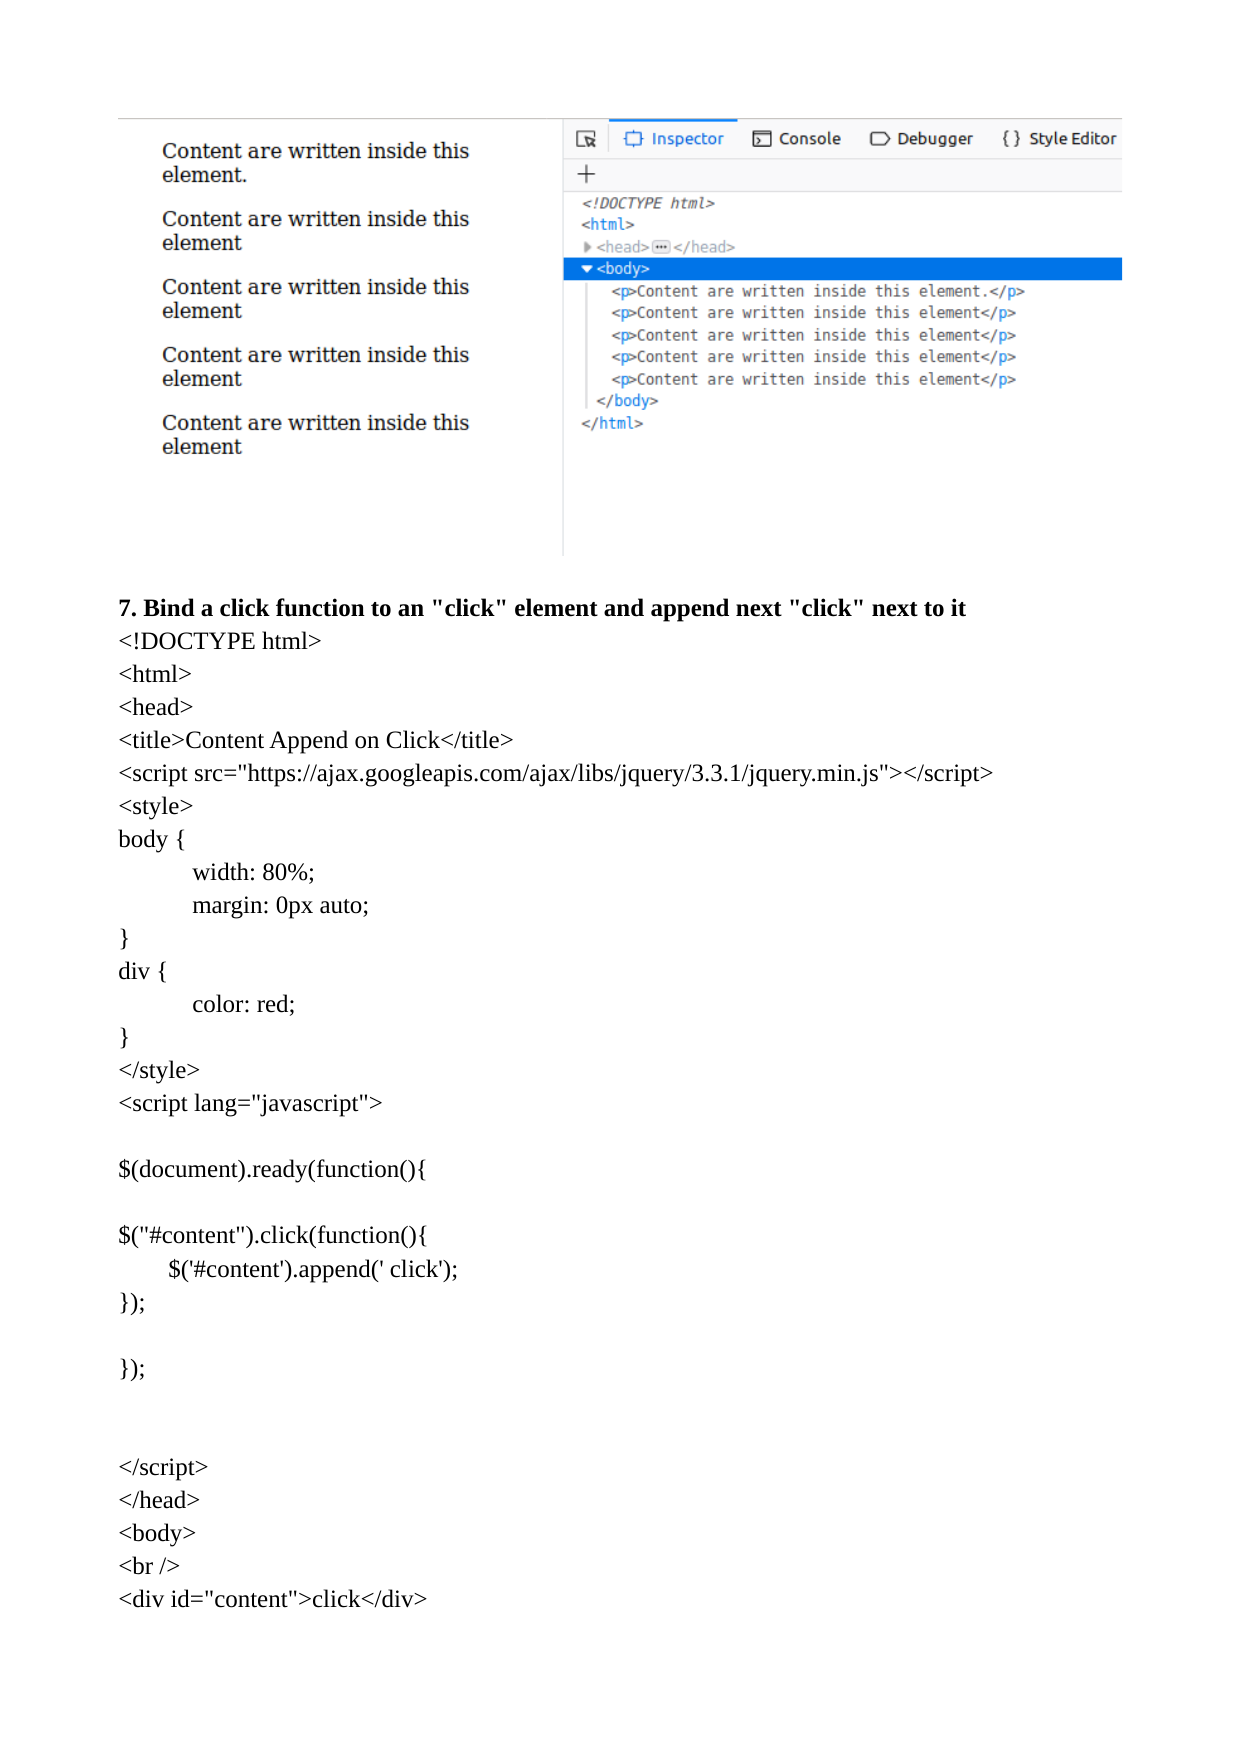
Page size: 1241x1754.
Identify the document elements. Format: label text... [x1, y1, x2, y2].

text div { [118, 956, 1122, 985]
text <div id="content">click</div> [118, 1584, 1122, 1613]
text <br /> [118, 1551, 1122, 1579]
text } [118, 1022, 1122, 1051]
text }); [118, 1287, 1122, 1315]
text margin: 0px auto; [118, 890, 1122, 919]
text $('#content').append(' click'); [118, 1254, 1122, 1282]
text body { [118, 824, 1122, 853]
text <body> [118, 1518, 1122, 1547]
text <!DOCTYPE html> [118, 626, 1122, 655]
text </script> [118, 1452, 1122, 1481]
picture [118, 118, 1123, 556]
text <script src="https://ajax.googleapis.com/ajax/libs/jquery/3.3.1/jquery.min.js"></script> [118, 758, 1122, 787]
text </style> [118, 1056, 1122, 1084]
text $("#content").click(function(){ [118, 1221, 1122, 1249]
text width: 80%; [118, 857, 1122, 886]
text <style> [118, 791, 1122, 820]
text }); [118, 1353, 1122, 1381]
text $(document).ready(function(){ [118, 1154, 1122, 1183]
text <script lang="javascript"> [118, 1088, 1122, 1117]
text } [118, 923, 1122, 952]
text <head> [118, 692, 1122, 721]
text <html> [118, 659, 1122, 688]
text </head> [118, 1485, 1122, 1513]
text color: red; [118, 989, 1122, 1018]
text 7. Bind a click function to an "click" element and append next "click" next to it [118, 593, 1122, 622]
text <title>Content Append on Click</title> [118, 725, 1122, 754]
